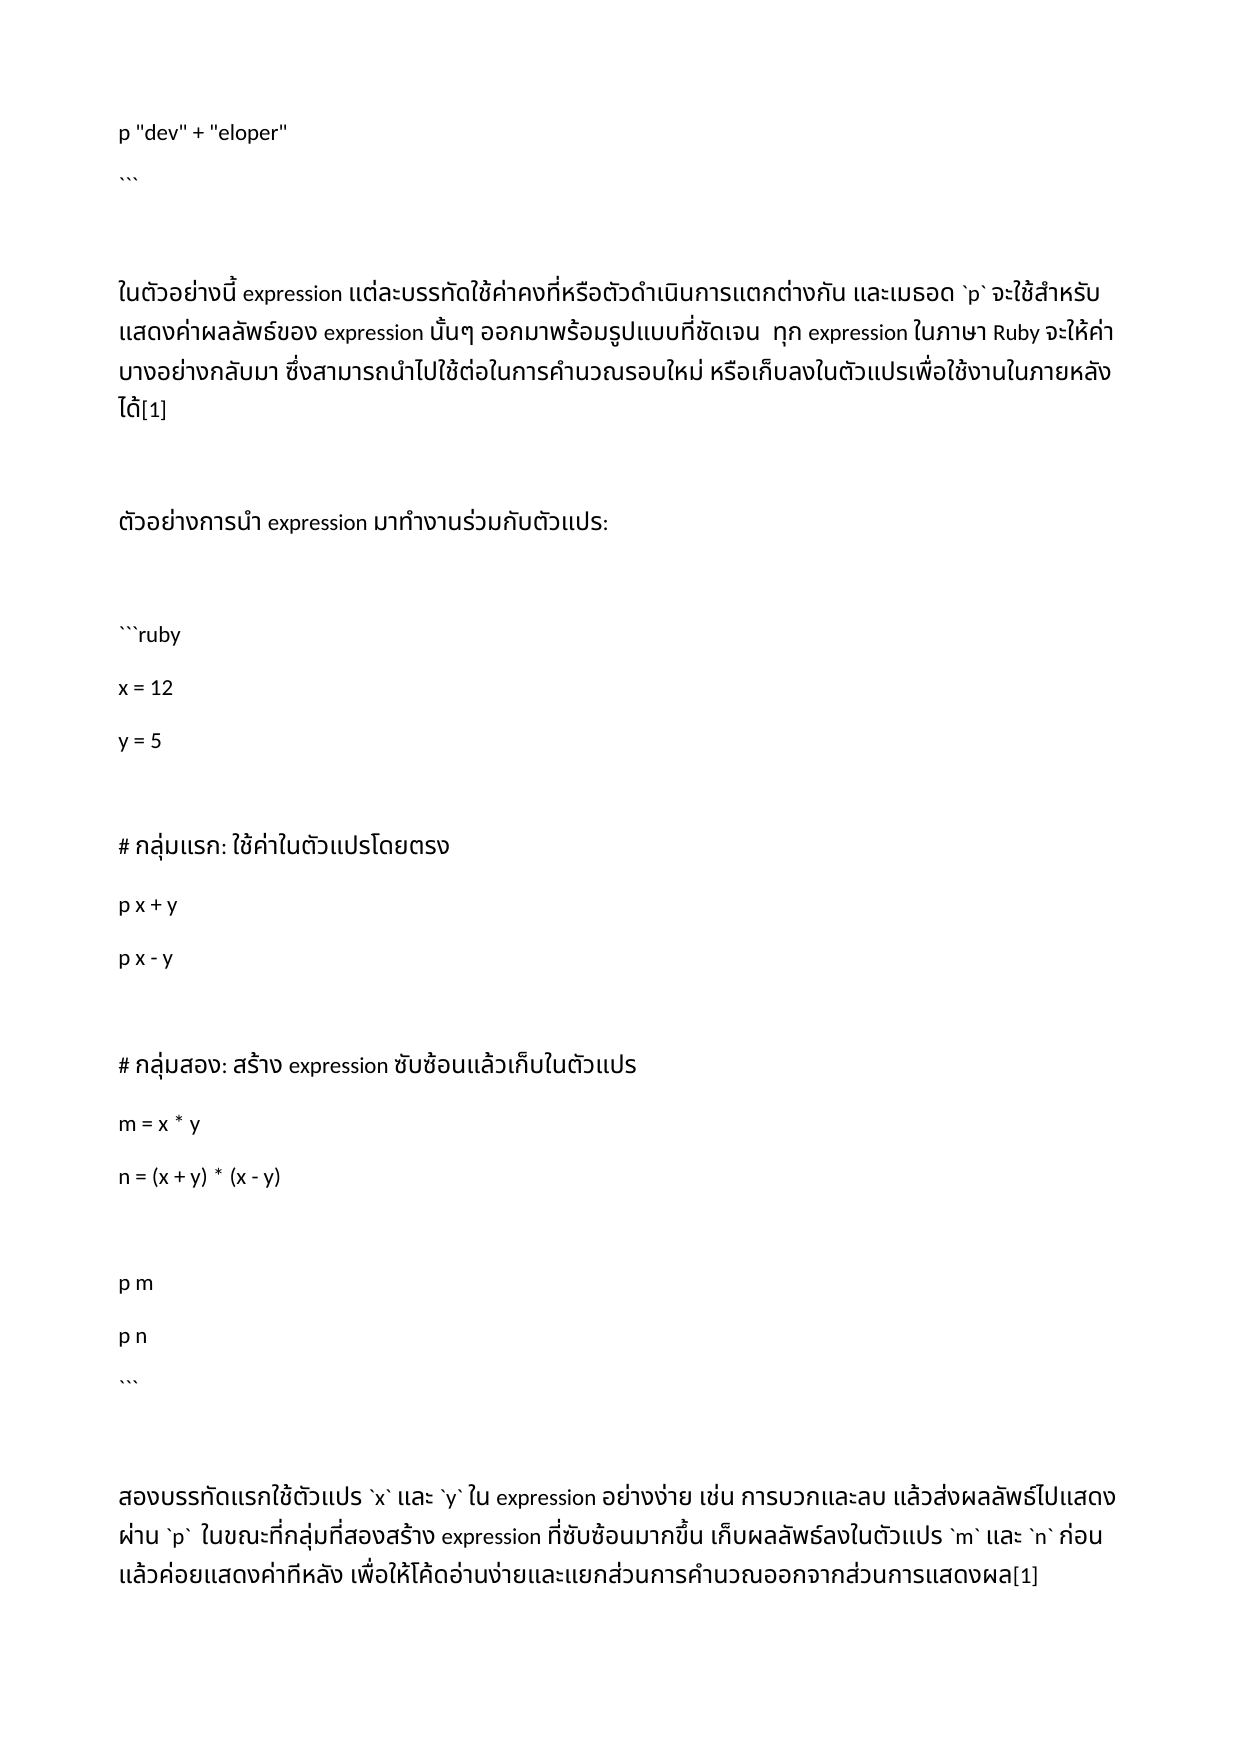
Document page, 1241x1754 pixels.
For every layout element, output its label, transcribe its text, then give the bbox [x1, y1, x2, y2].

text p x - y [118, 943, 1122, 971]
text p m [118, 1268, 1122, 1297]
text x = 12 [118, 673, 1122, 701]
text p x + y [118, 890, 1122, 918]
text # กลุ่มแรก: ใช้ค่าในตัวแปรโดยตรง [118, 832, 1122, 864]
text y = 5 [118, 726, 1122, 754]
text p "dev" + "eloper" [118, 118, 1122, 146]
text n = (x + y) * (x - y) [118, 1162, 1122, 1191]
text ```ruby [118, 620, 1122, 648]
text สองบรรทัดแรกใช้ตัวแปร `x` และ `y` ใน expression อย่างง่าย เช่น การบวกและลบ แล้วส่งผลลัพธ์ไปแสดงผ่าน `p` ในขณะที่กลุ่มที่สองสร้าง expression ที่ซับซ้อนมากขึ้น เก็บผลลัพธ์ลงในตัวแปร `m` และ `n` ก่อน แล้วค่อยแสดงค่าทีหลัง เพื่อให้โค้ดอ่านง่ายและแยกส่วนการคำนวณออกจากส่วนการแสดงผล[1] [118, 1481, 1122, 1594]
text ในตัวอย่างนี้ expression แต่ละบรรทัดใช้ค่าคงที่หรือตัวดำเนินการแตกต่างกัน และเมธอด `p` จะใช้สำหรับแสดงค่าผลลัพธ์ของ expression นั้นๆ ออกมาพร้อมรูปแบบที่ชัดเจน ทุก expression ในภาษา Ruby จะให้ค่าบางอย่างกลับมา ซึ่งสามารถนำไปใช้ต่อในการคำนวณรอบใหม่ หรือเก็บลงในตัวแปรเพื่อใช้งานในภายหลังได้[1] [118, 277, 1122, 428]
text ``` [118, 1374, 1122, 1403]
text ``` [118, 171, 1122, 199]
text # กลุ่มสอง: สร้าง expression ซับซ้อนแล้วเก็บในตัวแปร [118, 1049, 1122, 1083]
text p n [118, 1322, 1122, 1349]
text m = x * y [118, 1109, 1122, 1137]
text ตัวอย่างการนำ expression มาทำงานร่วมกับตัวแปร: [118, 506, 1122, 541]
